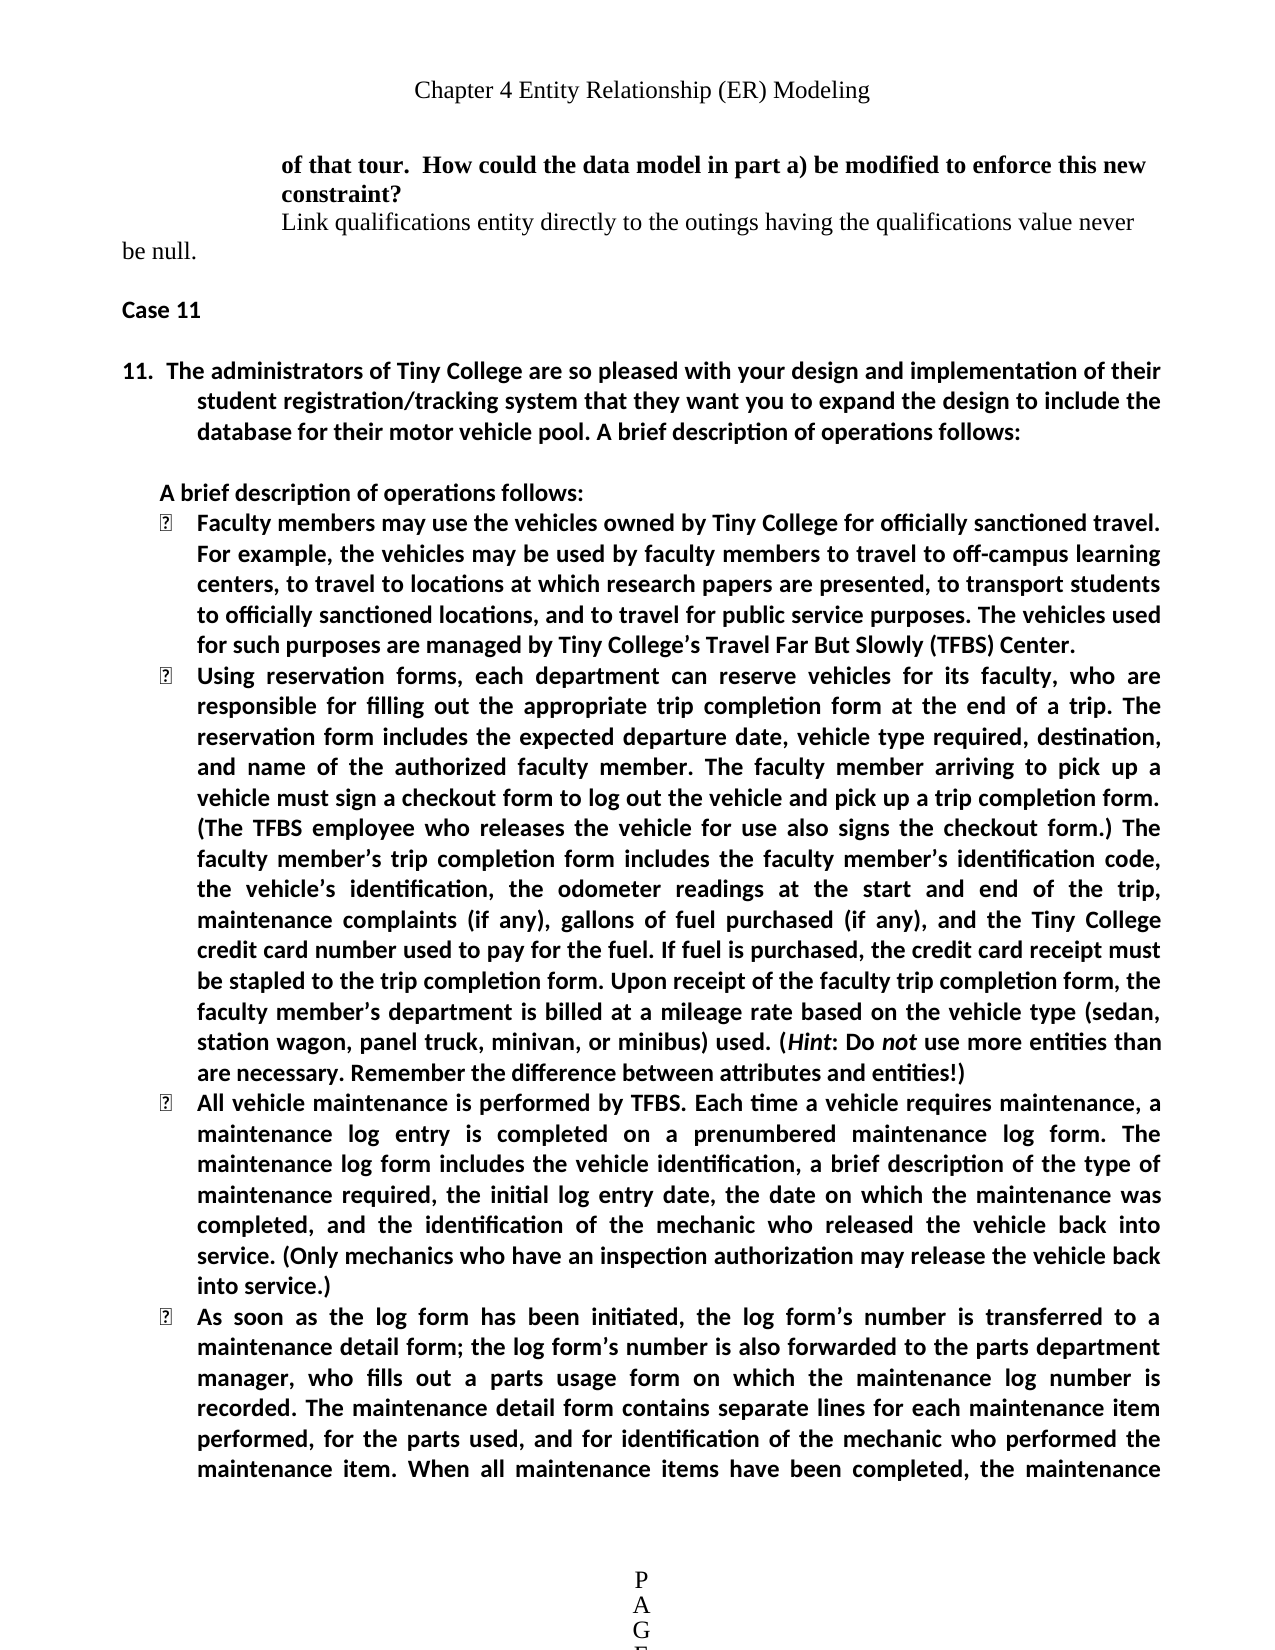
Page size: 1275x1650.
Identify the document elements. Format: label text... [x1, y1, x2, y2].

list of that tour. How could the data model in part a) be modified to enforce this new constraint? [244, 150, 1162, 207]
text Link qualifications entity directly to the outings having the qualifications value never be null. [122, 207, 1162, 265]
list Faculty members may use the vehicles owned by Tiny College for officially sanctioned travel. For example, the vehicles may be used by faculty members to travel to off-campus learning centers, to travel to locations at which research papers are presented, to transport students to officially sanctioned locations, and to travel for public service purposes. The vehicles used for such purposes are managed by Tiny College’s Travel Far But Slowly (TFBS) Center. [159, 507, 1162, 660]
text A brief description of operations follows: [159, 477, 1162, 507]
text Case 11 [122, 294, 1162, 324]
text 11. The administrators of Tiny College are so pleased with your design and implementation of their student registration/tracking system that they want you to expand the design to include the database for their motor vehicle pool. A brief description of operations follows: [122, 355, 1162, 446]
list All vehicle maintenance is performed by TFBS. Each time a vehicle requires maintenance, a maintenance log entry is completed on a prenumbered maintenance log form. The maintenance log form includes the vehicle identification, a brief description of the type of maintenance required, the initial log entry date, the date on which the maintenance was completed, and the identification of the mechanic who released the vehicle back into service. (Only mechanics who have an inspection authorization may release the vehicle back into service.) [159, 1087, 1162, 1301]
list Using reservation forms, each department can reserve vehicles for its faculty, who are responsible for filling out the appropriate trip completion form at the end of a trip. The reservation form includes the expected departure date, vehicle type required, destination, and name of the authorized faculty member. The faculty member arriving to pick up a vehicle must sign a checkout form to log out the vehicle and pick up a trip completion form. (The TFBS employee who releases the vehicle for use also signs the checkout form.) The faculty member’s trip completion form includes the faculty member’s identification code, the vehicle’s identification, the odometer readings at the start and end of the trip, maintenance complaints (if any), gallons of fuel purchased (if any), and the Tiny College credit card number used to pay for the fuel. If fuel is purchased, the credit card receipt must be stapled to the trip completion form. Upon receipt of the faculty trip completion form, the faculty member’s department is billed at a mileage rate based on the vehicle type (sedan, station wagon, panel truck, minivan, or minibus) used. (Hint: Do not use more entities than are necessary. Remember the difference between attributes and entities!) [159, 660, 1162, 1087]
list As soon as the log form has been initiated, the log form’s number is transferred to a maintenance detail form; the log form’s number is also forwarded to the parts department manager, who fills out a parts usage form on which the maintenance log number is recorded. The maintenance detail form contains separate lines for each maintenance item performed, for the parts used, and for identification of the mechanic who performed the maintenance item. When all maintenance items have been completed, the maintenance [159, 1301, 1162, 1484]
